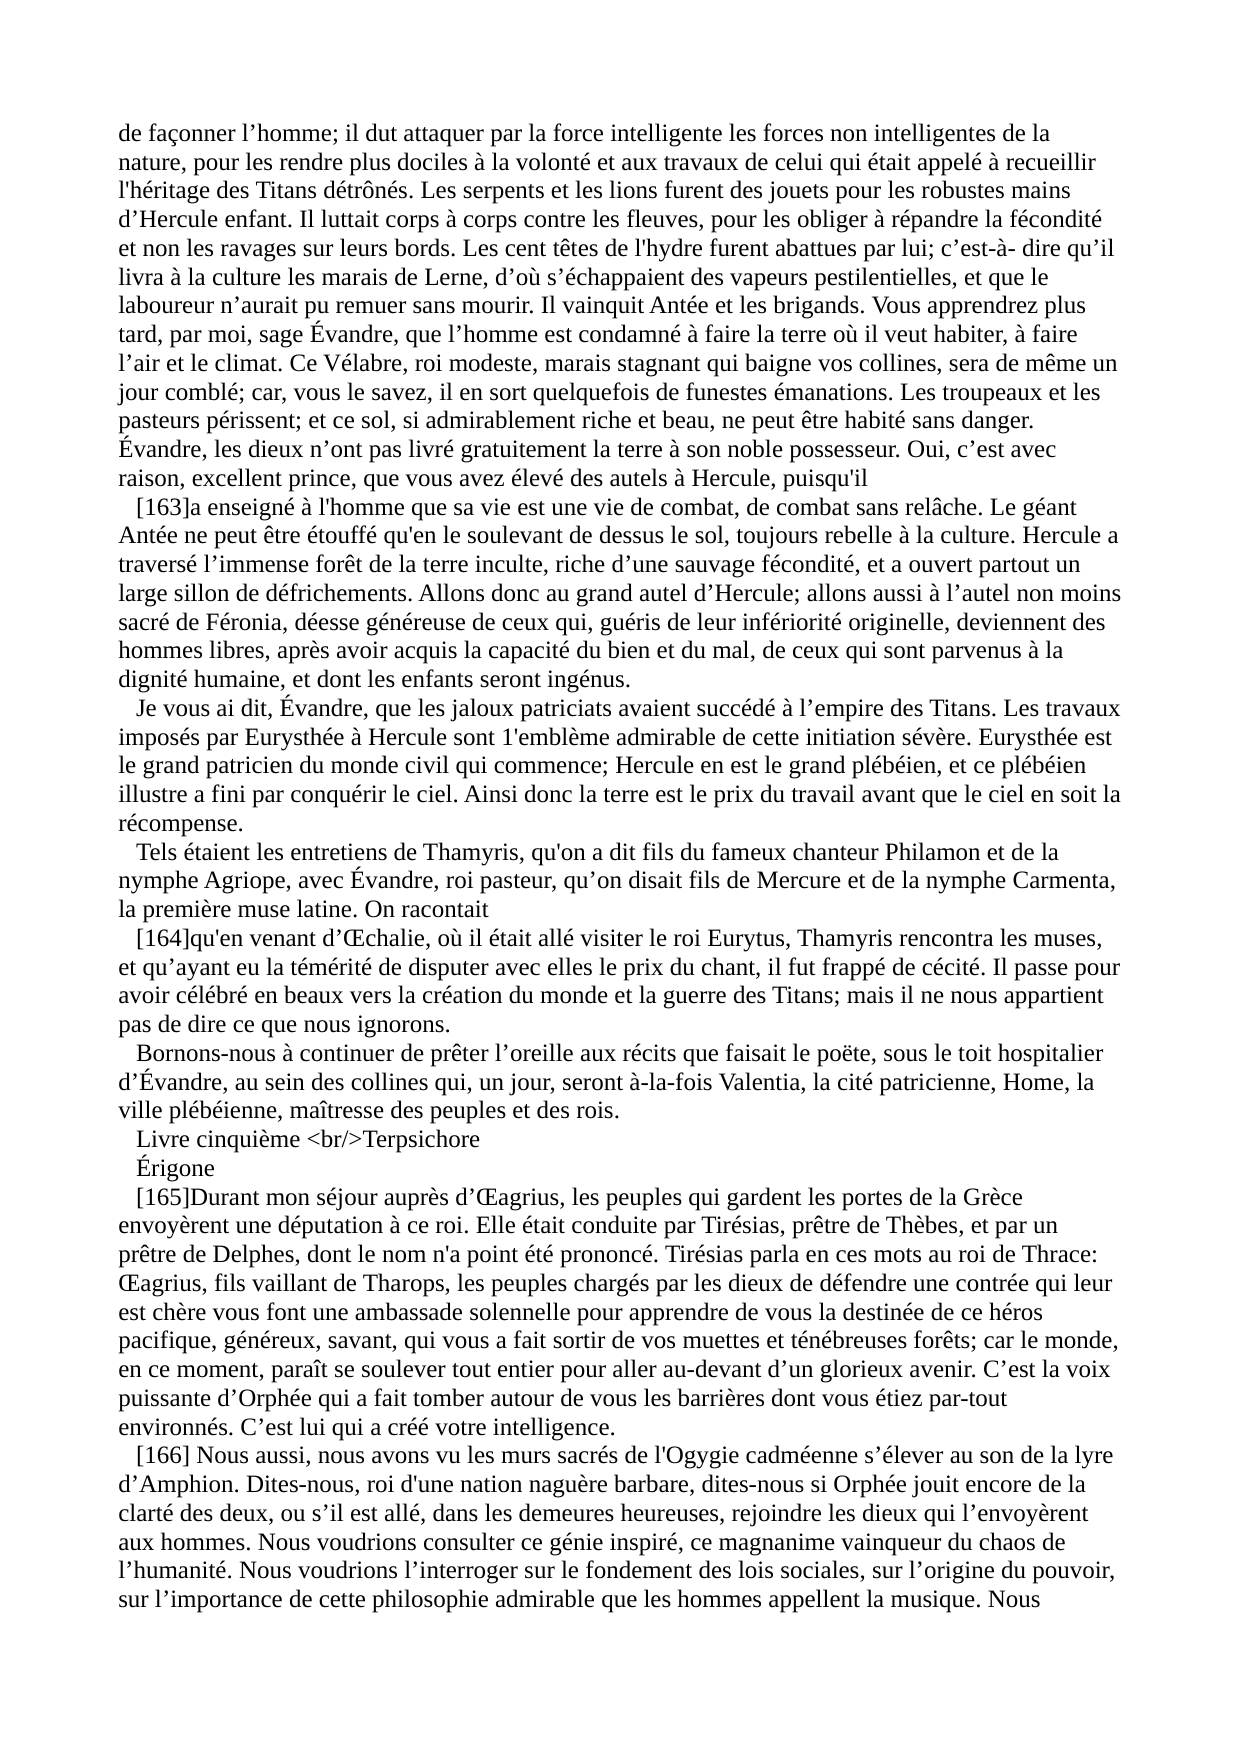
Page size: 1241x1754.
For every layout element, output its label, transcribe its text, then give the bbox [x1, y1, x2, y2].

text Livre cinquième <br/>Terpsichore [118, 1124, 1122, 1153]
text Bornons-nous à continuer de prêter l’oreille aux récits que faisait le poëte, sous le toit hospitalier d’Évandre, au sein des collines qui, un jour, seront à-la-fois Valentia, la cité patricienne, Home, la ville plébéienne, maîtresse des peuples et des rois. [118, 1038, 1122, 1124]
text [164]qu'en venant d’Œchalie, où il était allé visiter le roi Eurytus, Thamyris rencontra les muses, et qu’ayant eu la témérité de disputer avec elles le prix du chant, il fut frappé de cécité. Il passe pour avoir célébré en beaux vers la création du monde et la guerre des Titans; mais il ne nous appartient pas de dire ce que nous ignorons. [118, 923, 1122, 1038]
text de façonner l’homme; il dut attaquer par la force intelligente les forces non intelligentes de la nature, pour les rendre plus dociles à la volonté et aux travaux de celui qui était appelé à recueillir l'héritage des Titans détrônés. Les serpents et les lions furent des jouets pour les robustes mains d’Hercule enfant. Il luttait corps à corps contre les fleuves, pour les obliger à répandre la fécondité et non les ravages sur leurs bords. Les cent têtes de l'hydre furent abattues par lui; c’est-à- dire qu’il livra à la culture les marais de Lerne, d’où s’échappaient des vapeurs pestilentielles, et que le laboureur n’aurait pu remuer sans mourir. Il vainquit Antée et les brigands. Vous apprendrez plus tard, par moi, sage Évandre, que l’homme est condamné à faire la terre où il veut habiter, à faire l’air et le climat. Ce Vélabre, roi modeste, marais stagnant qui baigne vos collines, sera de même un jour comblé; car, vous le savez, il en sort quelquefois de funestes émanations. Les troupeaux et les pasteurs périssent; et ce sol, si admirablement riche et beau, ne peut être habité sans danger. Évandre, les dieux n’ont pas livré gratuitement la terre à son noble possesseur. Oui, c’est avec raison, excellent prince, que vous avez élevé des autels à Hercule, puisqu'il [118, 118, 1122, 492]
text [165]Durant mon séjour auprès d’Œagrius, les peuples qui gardent les portes de la Grèce envoyèrent une députation à ce roi. Elle était conduite par Tirésias, prêtre de Thèbes, et par un prêtre de Delphes, dont le nom n'a point été prononcé. Tirésias parla en ces mots au roi de Thrace: Œagrius, fils vaillant de Tharops, les peuples chargés par les dieux de défendre une contrée qui leur est chère vous font une ambassade solennelle pour apprendre de vous la destinée de ce héros pacifique, généreux, savant, qui vous a fait sortir de vos muettes et ténébreuses forêts; car le monde, en ce moment, paraît se soulever tout entier pour aller au-devant d’un glorieux avenir. C’est la voix puissante d’Orphée qui a fait tomber autour de vous les barrières dont vous étiez par-tout environnés. C’est lui qui a créé votre intelligence. [118, 1182, 1122, 1441]
text [163]a enseigné à l'homme que sa vie est une vie de combat, de combat sans relâche. Le géant Antée ne peut être étouffé qu'en le soulevant de dessus le sol, toujours rebelle à la culture. Hercule a traversé l’immense forêt de la terre inculte, riche d’une sauvage fécondité, et a ouvert partout un large sillon de défrichements. Allons donc au grand autel d’Hercule; allons aussi à l’autel non moins sacré de Féronia, déesse généreuse de ceux qui, guéris de leur infériorité originelle, deviennent des hommes libres, après avoir acquis la capacité du bien et du mal, de ceux qui sont parvenus à la dignité humaine, et dont les enfants seront ingénus. [118, 492, 1122, 693]
text [166] Nous aussi, nous avons vu les murs sacrés de l'Ogygie cadméenne s’élever au son de la lyre d’Amphion. Dites-nous, roi d'une nation naguère barbare, dites-nous si Orphée jouit encore de la clarté des deux, ou s’il est allé, dans les demeures heureuses, rejoindre les dieux qui l’envoyèrent aux hommes. Nous voudrions consulter ce génie inspiré, ce magnanime vainqueur du chaos de l’humanité. Nous voudrions l’interroger sur le fondement des lois sociales, sur l’origine du pouvoir, sur l’importance de cette philosophie admirable que les hommes appellent la musique. Nous [118, 1441, 1122, 1613]
text Tels étaient les entretiens de Thamyris, qu'on a dit fils du fameux chanteur Philamon et de la nymphe Agriope, avec Évandre, roi pasteur, qu’on disait fils de Mercure et de la nymphe Carmenta, la première muse latine. On racontait [118, 837, 1122, 923]
text Érigone [118, 1153, 1122, 1182]
text Je vous ai dit, Évandre, que les jaloux patriciats avaient succédé à l’empire des Titans. Les travaux imposés par Eurysthée à Hercule sont 1'emblème admirable de cette initiation sévère. Eurysthée est le grand patricien du monde civil qui commence; Hercule en est le grand plébéien, et ce plébéien illustre a fini par conquérir le ciel. Ainsi donc la terre est le prix du travail avant que le ciel en soit la récompense. [118, 693, 1122, 837]
